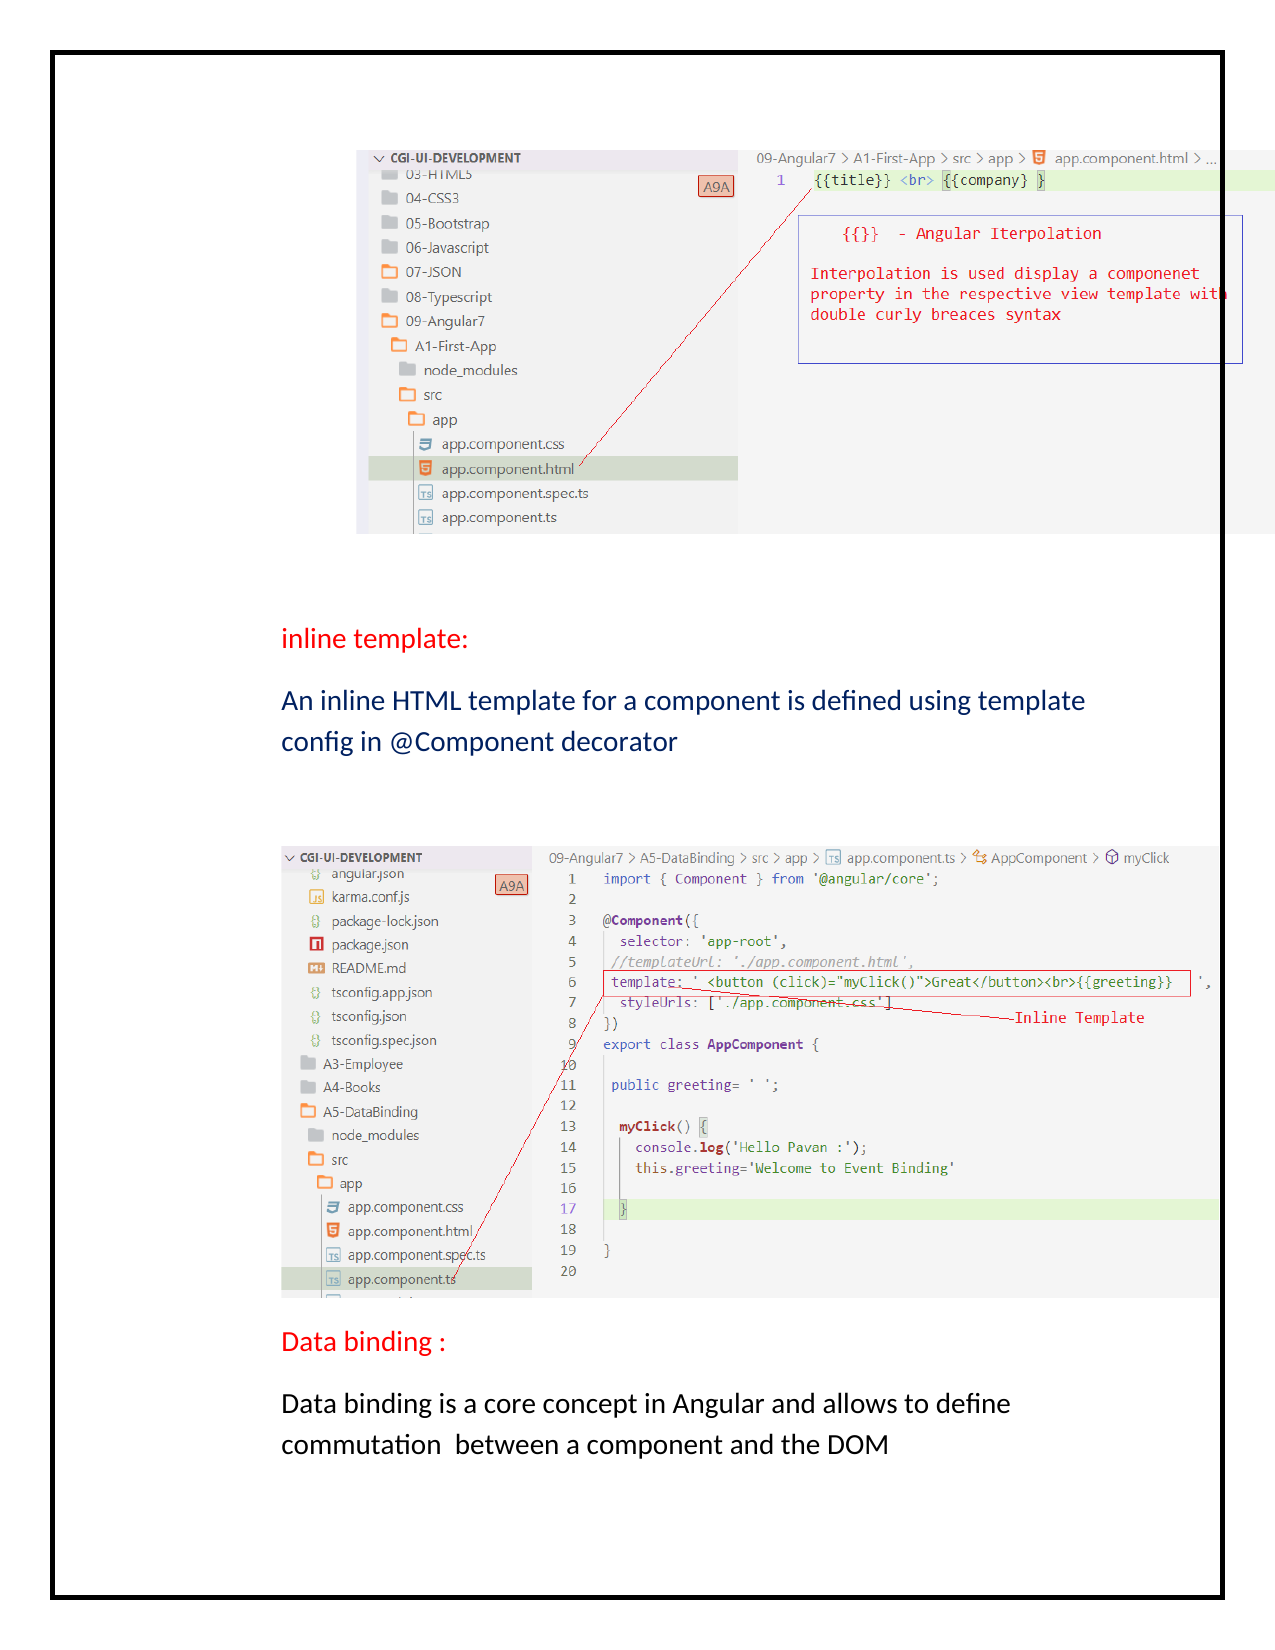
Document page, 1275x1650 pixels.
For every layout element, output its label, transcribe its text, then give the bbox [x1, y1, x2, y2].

list inline template: [281, 620, 1125, 656]
list Data binding is a core concept in Angular and allows to define commutation between a component and the DOM [281, 1385, 1125, 1461]
list An inline HTML template for a component is defined using template config in @Component decorator [281, 682, 1125, 759]
list Data binding : [281, 1323, 1125, 1359]
